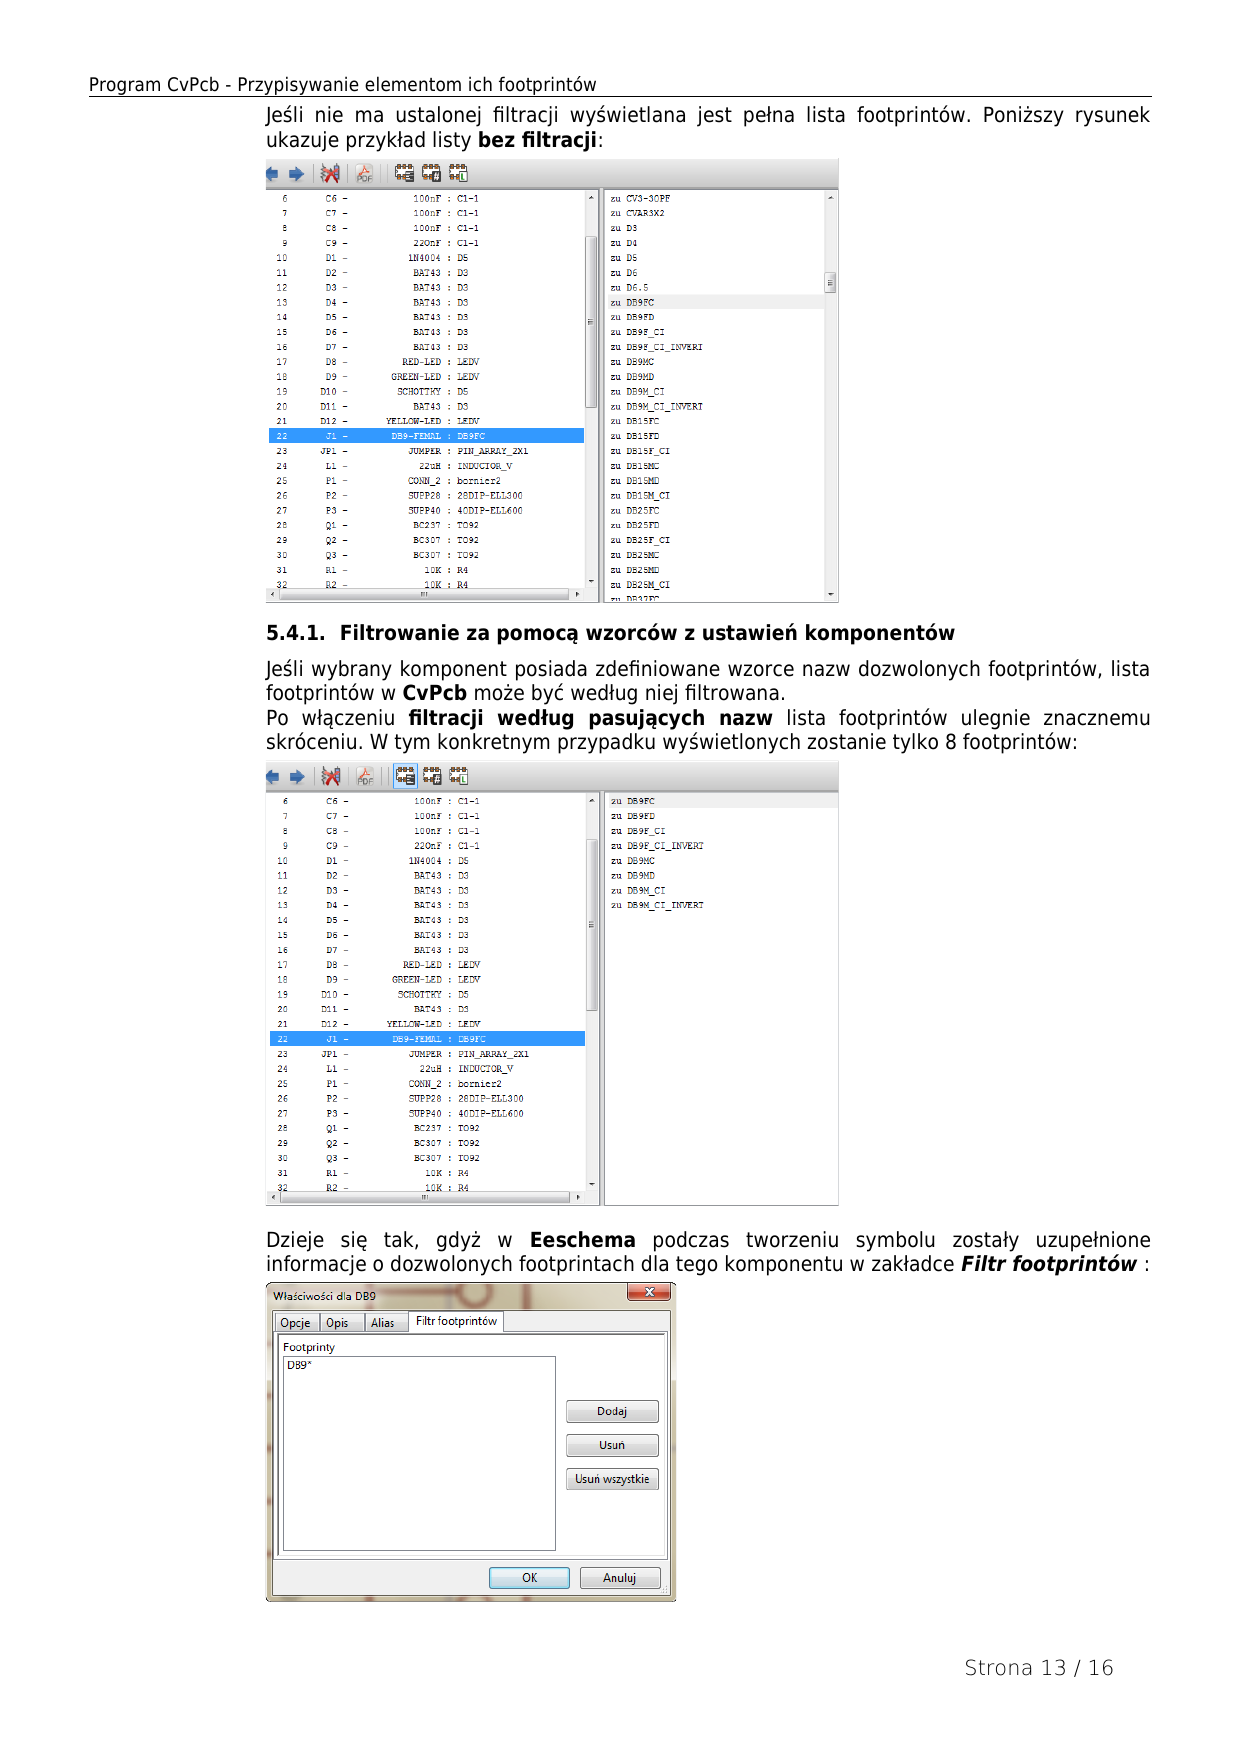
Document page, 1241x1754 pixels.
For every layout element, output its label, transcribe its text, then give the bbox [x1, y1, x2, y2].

text Po włączeniu filtracji według pasujących nazw lista footprintów ulegnie znacznemu skróceniu. W tym konkretnym przypadku wyświetlonych zostanie tylko 8 footprintów: [266, 706, 1152, 755]
text Jeśli wybrany komponent posiada zdefiniowane wzorce nazw dozwolonych footprintów, lista footprintów w CvPcb może być według niej filtrowana. [266, 657, 1152, 706]
text Dzieje się tak, gdyż w Eeschema podczas tworzeniu symbolu zostały uzupełnione informacje o dozwolonych footprintach dla tego komponentu w zakładce Filtr footprintów : [266, 1228, 1152, 1277]
picture [265, 158, 839, 603]
picture [265, 1282, 677, 1602]
text Jeśli nie ma ustalonej filtracji wyświetlana jest pełna lista footprintów. Poniższy rysunek ukazuje przykład listy bez filtracji: [266, 103, 1152, 152]
picture [265, 760, 839, 1206]
subtitle Filtrowanie za pomocą wzorców z ustawień komponentów [266, 621, 1152, 645]
